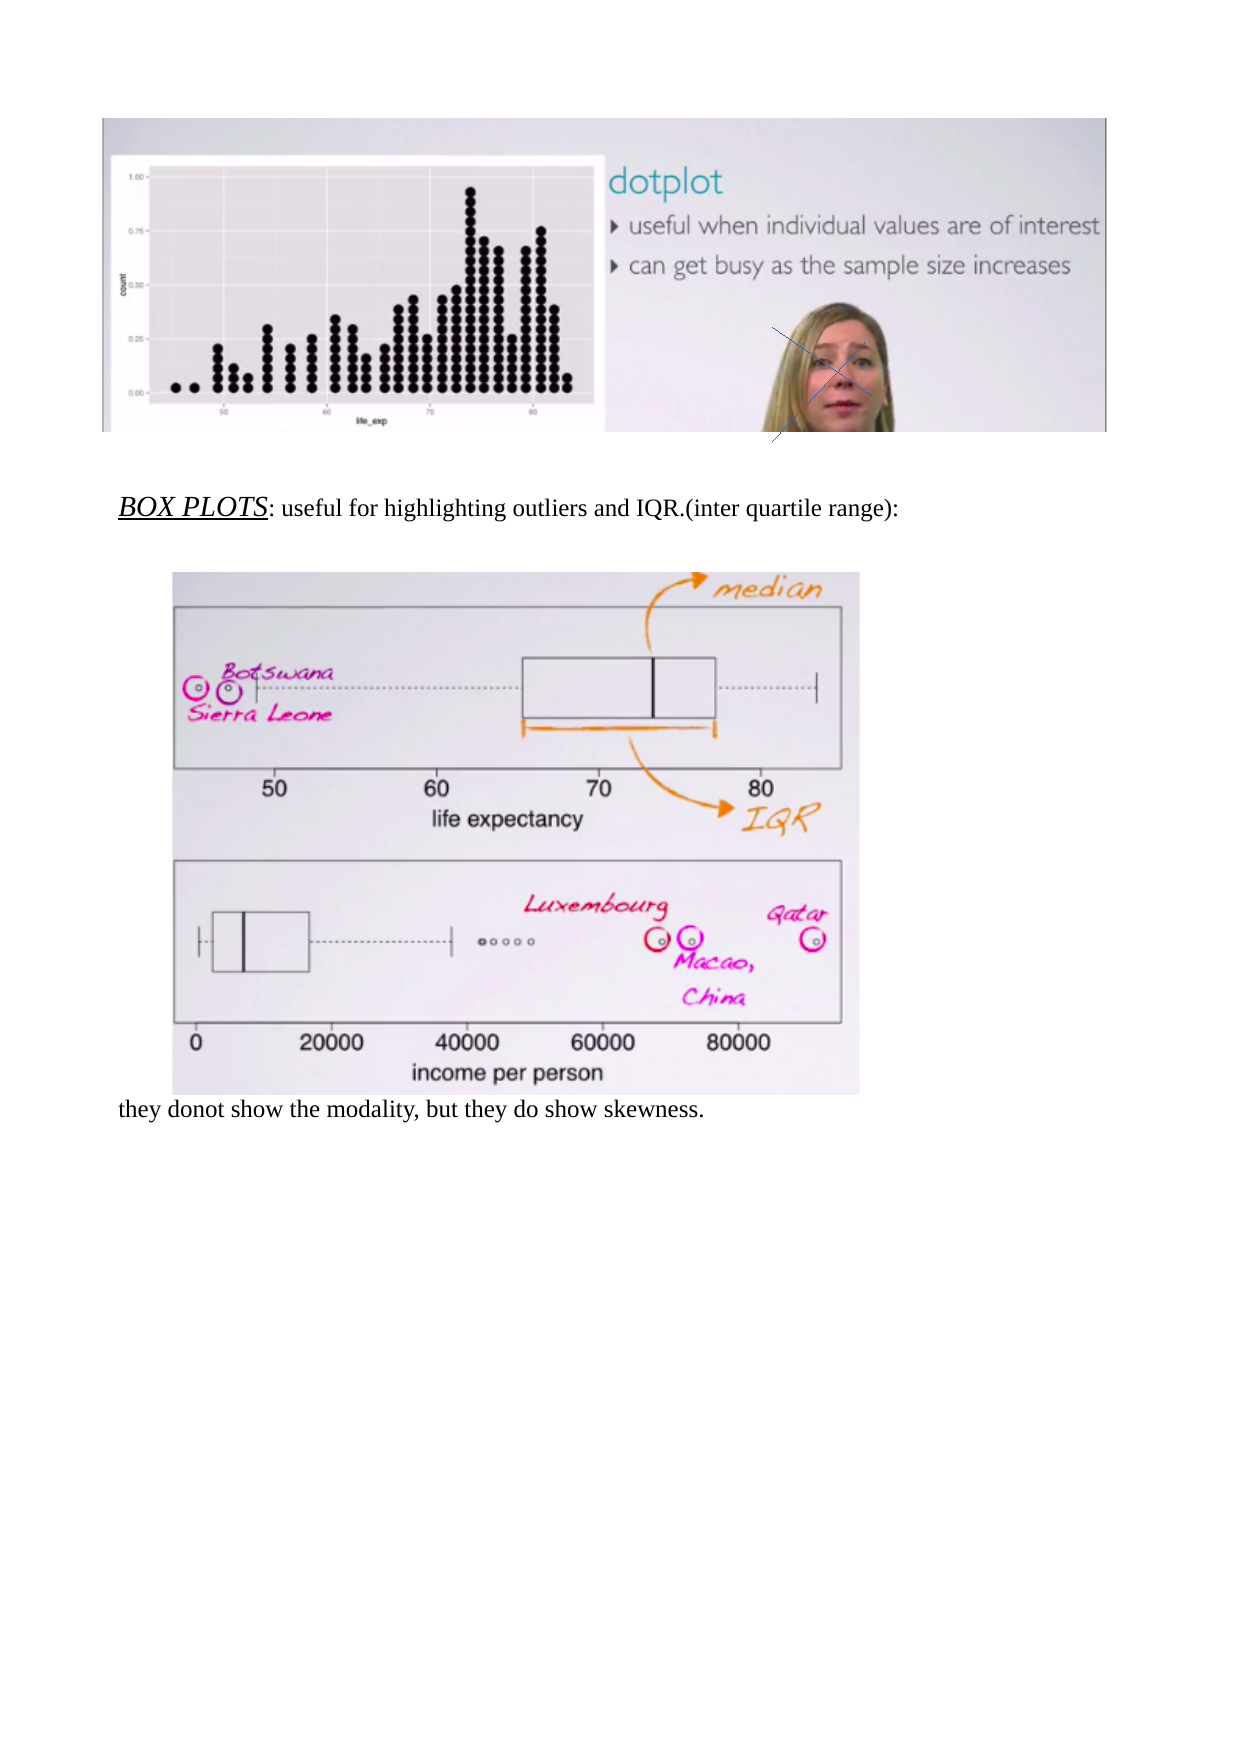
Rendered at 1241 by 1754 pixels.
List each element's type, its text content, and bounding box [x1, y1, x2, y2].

picture [172, 572, 860, 1095]
picture [102, 118, 1107, 432]
text they donot show the modality, but they do show skewness. [118, 551, 1122, 1123]
text BOX PLOTS: useful for highlighting outliers and IQR.(inter quartile range): [118, 489, 1122, 523]
